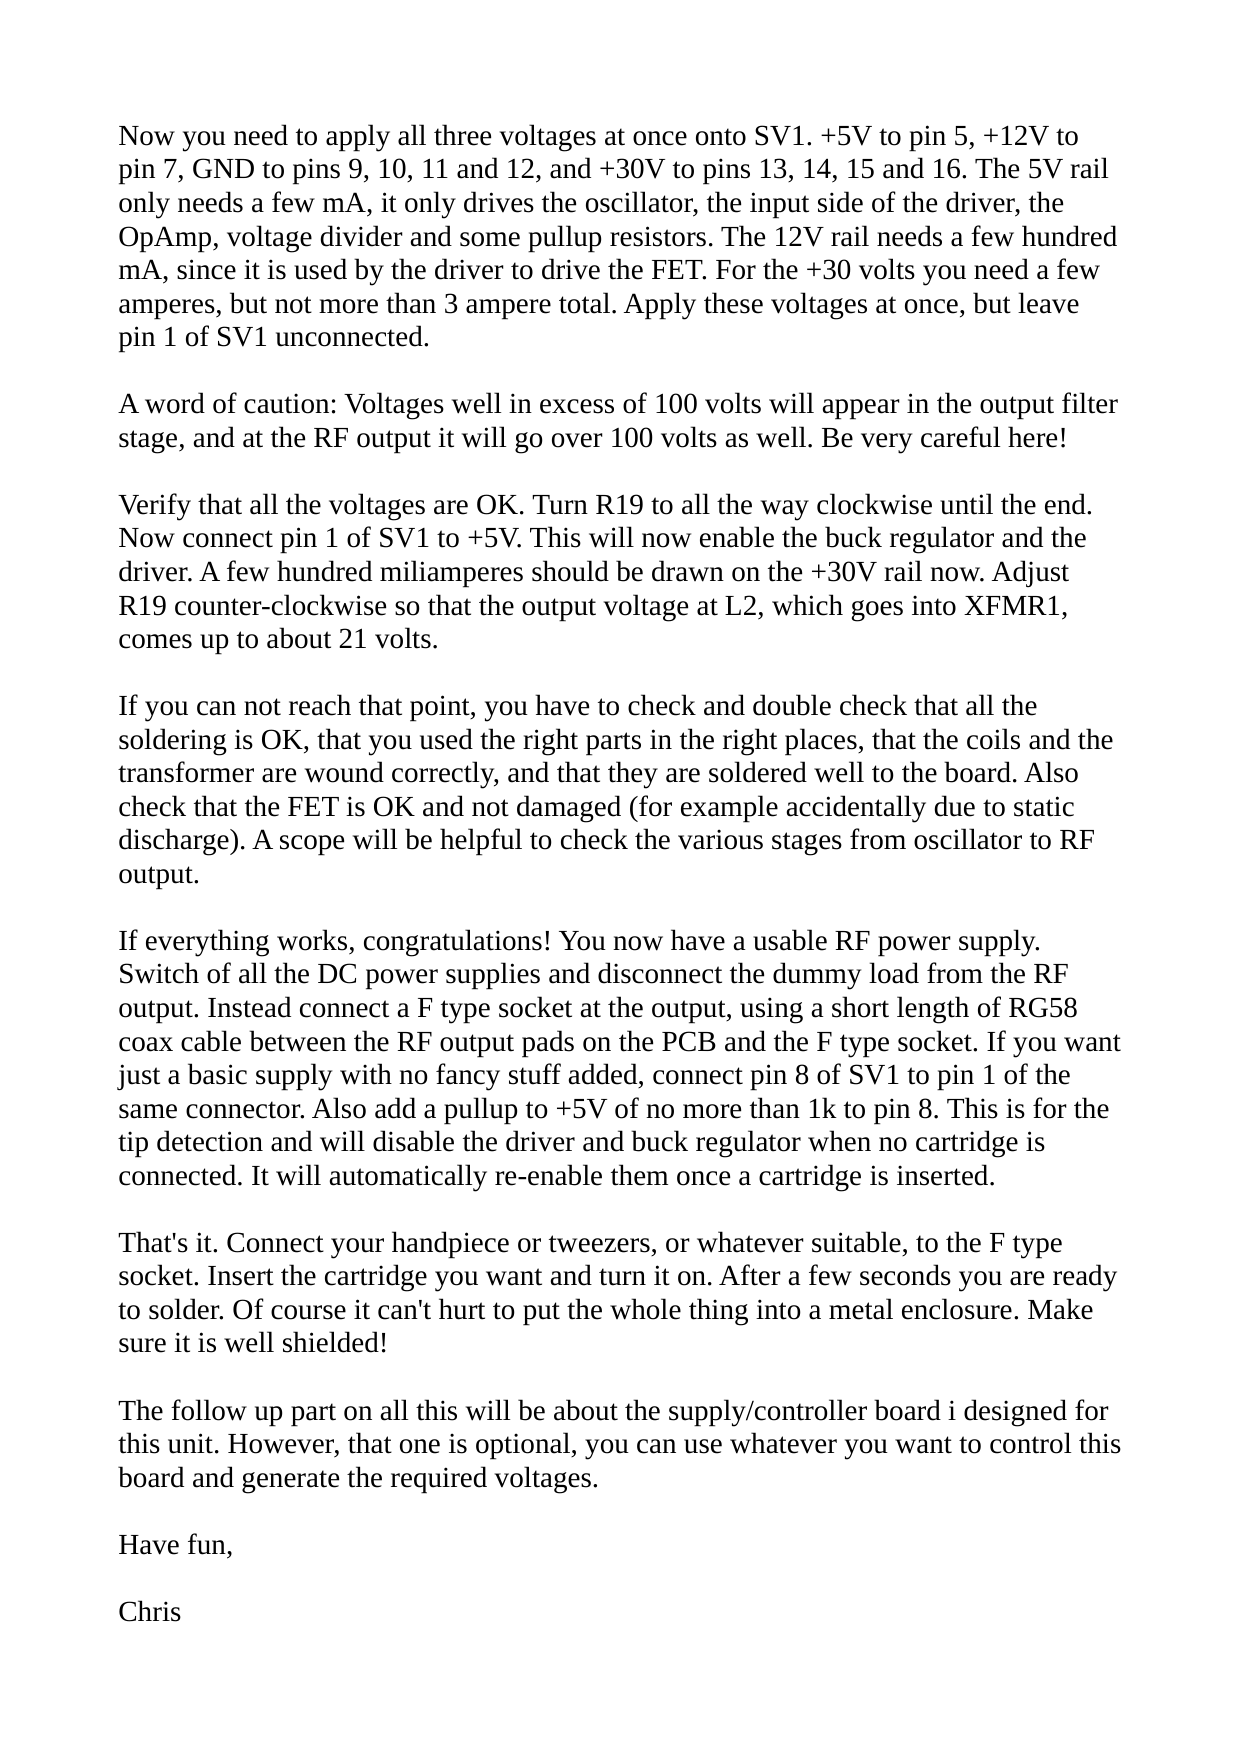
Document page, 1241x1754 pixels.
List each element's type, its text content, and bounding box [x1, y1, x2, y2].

text Chris [118, 1594, 1122, 1627]
text A word of caution: Voltages well in excess of 100 volts will appear in the output filter stage, and at the RF output it will go over 100 volts as well. Be very careful here! [118, 386, 1122, 453]
text If you can not reach that point, you have to check and double check that all the soldering is OK, that you used the right parts in the right places, that the coils and the transformer are wound correctly, and that they are soldered well to the board. Also check that the FET is OK and not damaged (for example accidentally due to static discharge). A scope will be helpful to check the various stages from oscillator to RF output. [118, 688, 1122, 889]
text Verify that all the voltages are OK. Turn R19 to all the way clockwise until the end. Now connect pin 1 of SV1 to +5V. This will now enable the buck regulator and the driver. A few hundred miliamperes should be drawn on the +30V rail now. Adjust R19 counter-clockwise so that the output voltage at L2, which goes into XFMR1, comes up to about 21 volts. [118, 487, 1122, 655]
text That's it. Connect your handpiece or tweezers, or whatever suitable, to the F type socket. Insert the cartridge you want and turn it on. After a few seconds you are ready to solder. Of course it can't hurt to put the whole thing into a metal enclosure. Make sure it is well shielded! [118, 1225, 1122, 1359]
text Now you need to apply all three voltages at once onto SV1. +5V to pin 5, +12V to pin 7, GND to pins 9, 10, 11 and 12, and +30V to pins 13, 14, 15 and 16. The 5V rail only needs a few mA, it only drives the oscillator, the input side of the driver, the OpAmp, voltage divider and some pullup resistors. The 12V rail needs a few hundred mA, since it is used by the driver to drive the FET. For the +30 volts you need a few amperes, but not more than 3 ampere total. Apply these voltages at once, but leave pin 1 of SV1 unconnected. [118, 118, 1122, 353]
text Have fun, [118, 1527, 1122, 1560]
text The follow up part on all this will be about the supply/controller board i designed for this unit. However, that one is optional, you can use whatever you want to control this board and generate the required voltages. [118, 1393, 1122, 1493]
text If everything works, congratulations! You now have a usable RF power supply. Switch of all the DC power supplies and disconnect the dummy load from the RF output. Instead connect a F type socket at the output, using a short length of RG58 coax cable between the RF output pads on the PCB and the F type socket. If you want just a basic supply with no fancy stuff added, connect pin 8 of SV1 to pin 1 of the same connector. Also add a pullup to +5V of no more than 1k to pin 8. This is for the tip detection and will disable the driver and buck regulator when no cartridge is connected. It will automatically re-enable them once a cartridge is inserted. [118, 923, 1122, 1191]
